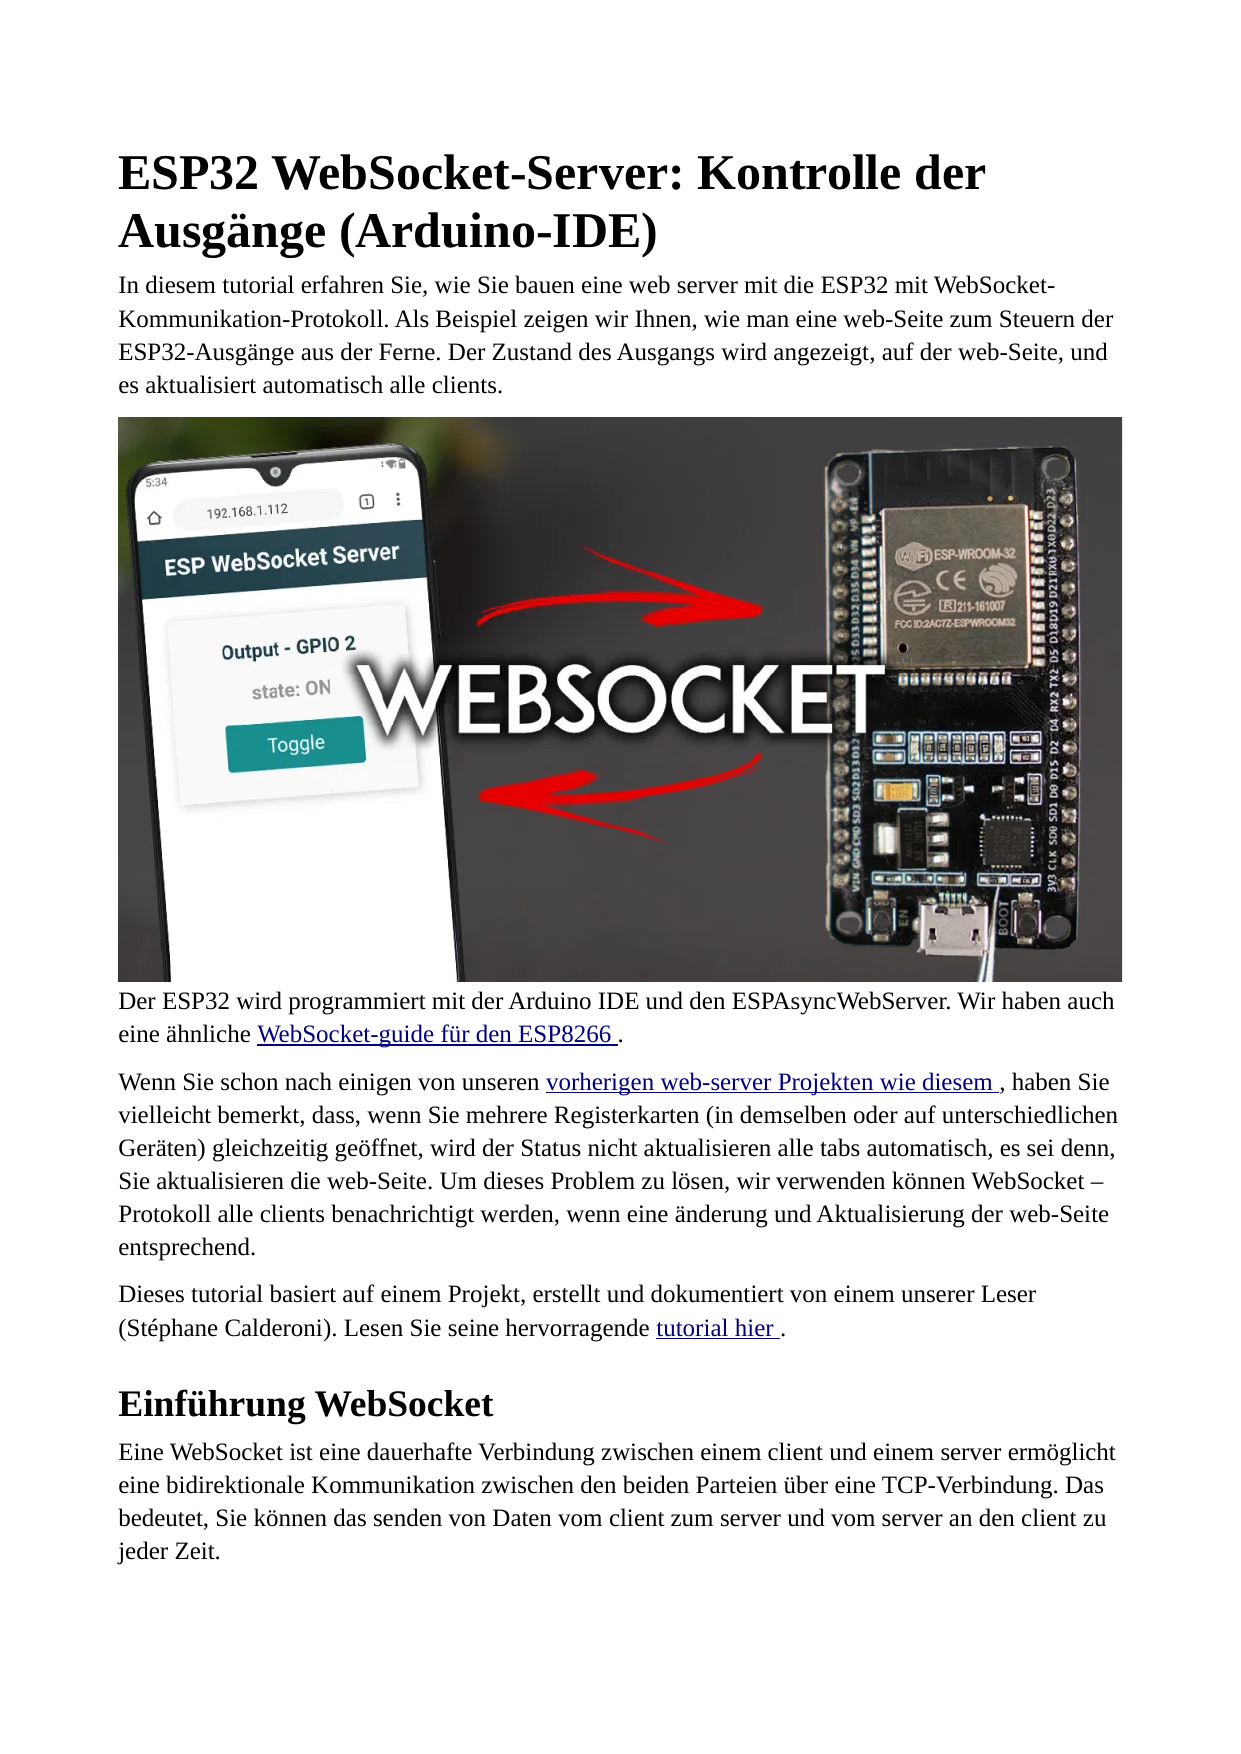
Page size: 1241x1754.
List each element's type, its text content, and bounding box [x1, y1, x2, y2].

text Der ESP32 wird programmiert mit der Arduino IDE und den ESPAsyncWebServer. Wir haben auch eine ähnliche WebSocket-guide für den ESP8266 . [118, 982, 1122, 1048]
text Eine WebSocket ist eine dauerhafte Verbindung zwischen einem client und einem server ermöglicht eine bidirektionale Kommunikation zwischen den beiden Parteien über eine TCP-Verbindung. Das bedeutet, Sie können das senden von Daten vom client zum server und vom server an den client zu jeder Zeit. [118, 1437, 1122, 1564]
text Wenn Sie schon nach einigen von unseren vorherigen web-server Projekten wie diesem , haben Sie vielleicht bemerkt, dass, wenn Sie mehrere Registerkarten (in demselben oder auf unterschiedlichen Geräten) gleichzeitig geöffnet, wird der Status nicht aktualisieren alle tabs automatisch, es sei denn, Sie aktualisieren die web-Seite. Um dieses Problem zu lösen, wir verwenden können WebSocket – Protokoll alle clients benachrichtigt werden, wenn eine änderung und Aktualisierung der web-Seite entsprechend. [118, 1067, 1122, 1261]
picture [118, 417, 1123, 982]
text Dieses tutorial basiert auf einem Projekt, erstellt und dokumentiert von einem unserer Leser (Stéphane Calderoni). Lesen Sie seine hervorragende tutorial hier . [118, 1279, 1122, 1341]
text In diesem tutorial erfahren Sie, wie Sie bauen eine web server mit die ESP32 mit WebSocket-Kommunikation-Protokoll. Als Beispiel zeigen wir Ihnen, wie man eine web-Seite zum Steuern der ESP32-Ausgänge aus der Ferne. Der Zustand des Ausgangs wird angezeigt, auf der web-Seite, und es aktualisiert automatisch alle clients. [118, 271, 1122, 398]
subtitle Einführung WebSocket [118, 1381, 1122, 1424]
subtitle ESP32 WebSocket-Server: Kontrolle der Ausgänge (Arduino-IDE) [118, 143, 1122, 258]
